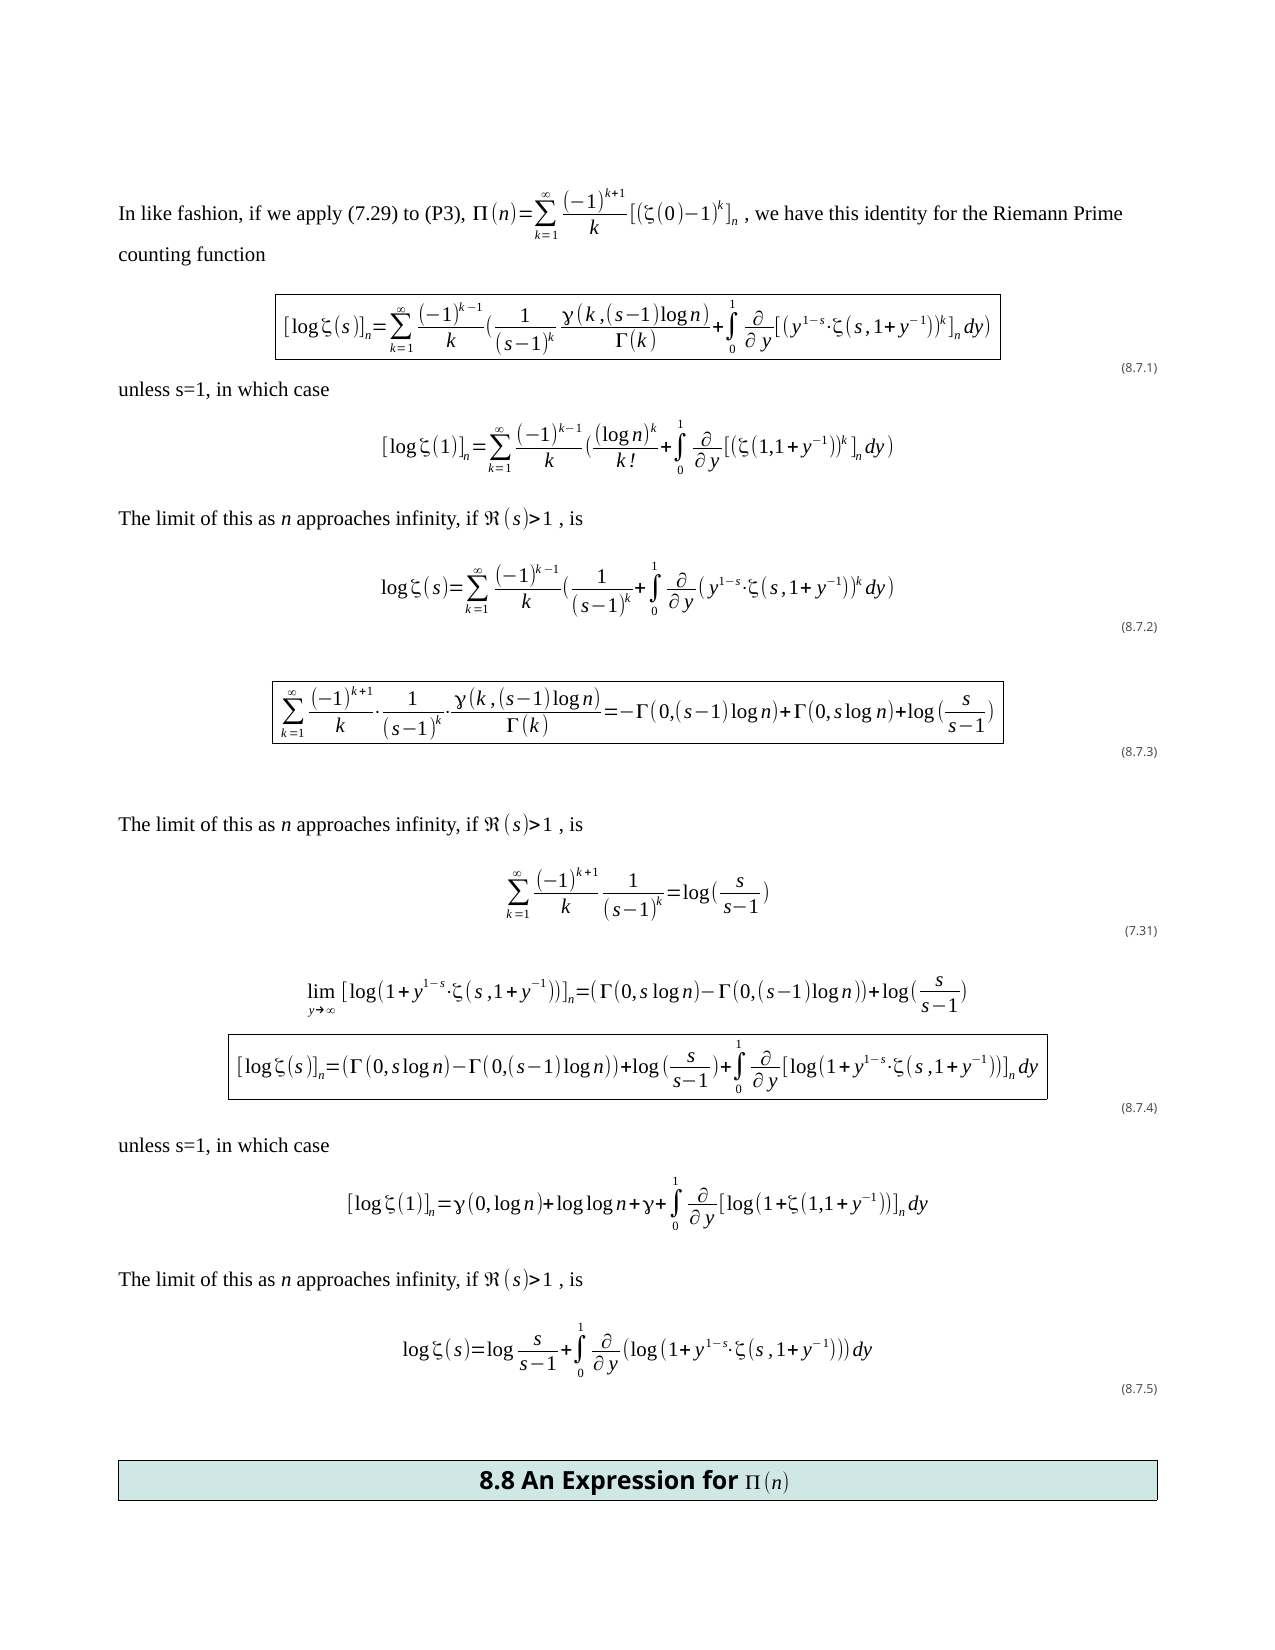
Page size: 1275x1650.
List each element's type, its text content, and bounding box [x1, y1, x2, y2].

title 8.8 An Expression for [119, 1461, 1157, 1500]
text (8.7.3) [118, 743, 1157, 761]
text (8.7.5) [118, 1380, 1157, 1397]
text unless s=1, in which case [118, 377, 1157, 401]
text (8.7.2) [118, 618, 1157, 635]
text The limit of this as n approaches infinity, if, is [118, 812, 1157, 836]
text (7.31) [118, 922, 1157, 939]
text The limit of this as n approaches infinity, if, is [118, 506, 1157, 530]
text The limit of this as n approaches infinity, if, is [118, 1267, 1157, 1292]
text unless s=1, in which case [118, 1133, 1157, 1157]
text (8.7.1) [118, 359, 1157, 377]
text In like fashion, if we apply (7.29) to (P3),, we have this identity for the Riemann Prime counting function [118, 186, 1157, 266]
text (8.7.4) [118, 1099, 1157, 1116]
